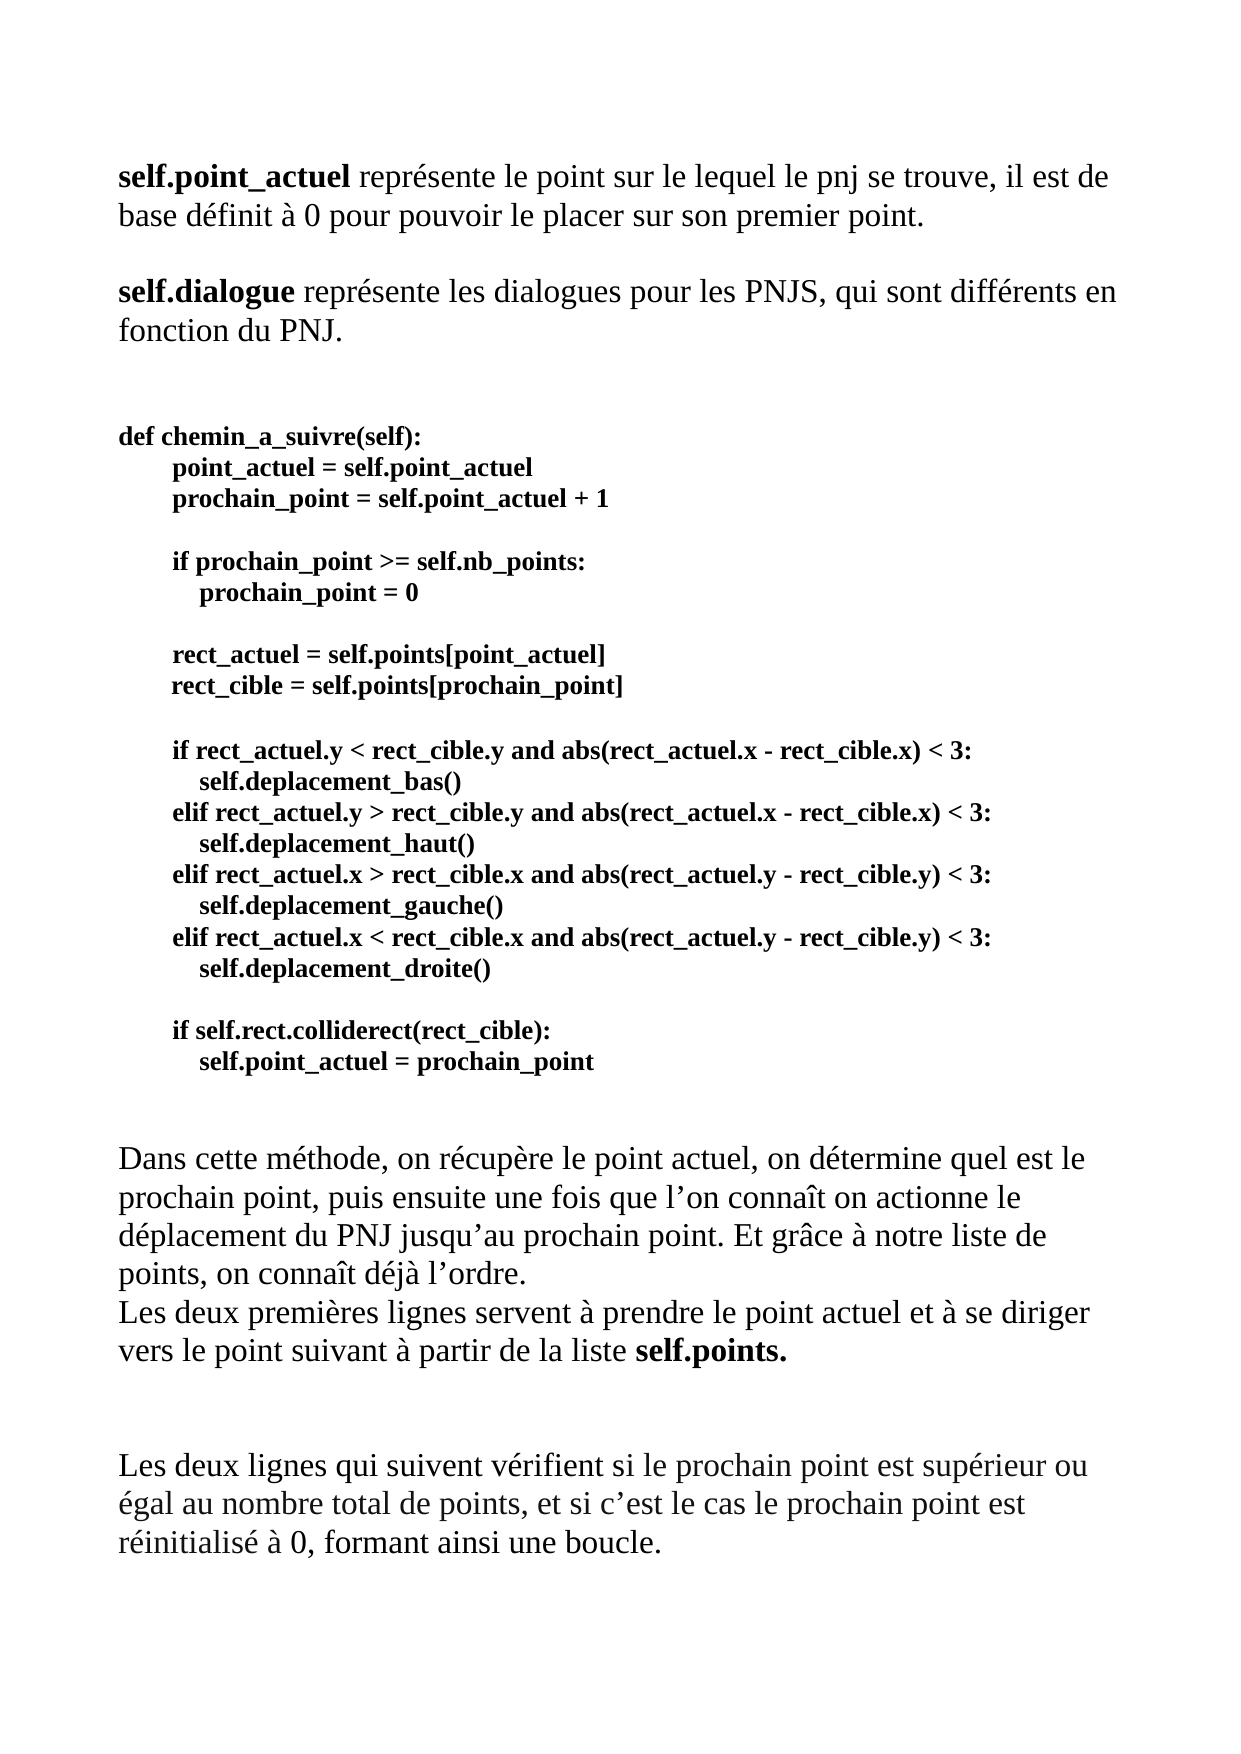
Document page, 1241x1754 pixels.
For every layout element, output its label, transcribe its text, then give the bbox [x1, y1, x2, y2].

text self.point_actuel représente le point sur le lequel le pnj se trouve, il est de base définit à 0 pour pouvoir le placer sur son premier point. [118, 156, 1122, 233]
text Les deux lignes qui suivent vérifient si le prochain point est supérieur ou égal au nombre total de points, et si c’est le cas le prochain point est réinitialisé à 0, formant ainsi une boucle. [118, 1445, 1122, 1560]
text elif rect_actuel.y > rect_cible.y and abs(rect_actuel.x - rect_cible.x) < 3: [118, 796, 1122, 827]
text self.deplacement_droite() [118, 952, 1122, 983]
text prochain_point = 0 [118, 576, 1122, 607]
text self.dialogue représente les dialogues pour les PNJS, qui sont différents en fonction du PNJ. [118, 271, 1122, 348]
text Les deux premières lignes servent à prendre le point actuel et à se diriger vers le point suivant à partir de la liste self.points. [118, 1292, 1122, 1369]
text rect_actuel = self.points[point_actuel] [118, 638, 1122, 669]
text self.deplacement_bas() [118, 765, 1122, 796]
text elif rect_actuel.x < rect_cible.x and abs(rect_actuel.y - rect_cible.y) < 3: [118, 921, 1122, 952]
text if prochain_point >= self.nb_points: [118, 544, 1122, 576]
text if rect_actuel.y < rect_cible.y and abs(rect_actuel.x - rect_cible.x) < 3: [118, 734, 1122, 765]
text point_actuel = self.point_actuel [118, 451, 1122, 482]
text Dans cette méthode, on récupère le point actuel, on détermine quel est le prochain point, puis ensuite une fois que l’on connaît on actionne le déplacement du PNJ jusqu’au prochain point. Et grâce à notre liste de points, on connaît déjà l’ordre. [118, 1139, 1122, 1292]
text def chemin_a_suivre(self): [118, 420, 1122, 451]
text self.point_actuel = prochain_point [118, 1045, 1122, 1076]
text self.deplacement_haut() [118, 827, 1122, 858]
text elif rect_actuel.x > rect_cible.x and abs(rect_actuel.y - rect_cible.y) < 3: [118, 858, 1122, 889]
text self.deplacement_gauche() [118, 889, 1122, 921]
text if self.rect.colliderect(rect_cible): [118, 1014, 1122, 1045]
text rect_cible = self.points[prochain_point] [118, 669, 1122, 703]
text prochain_point = self.point_actuel + 1 [118, 482, 1122, 513]
